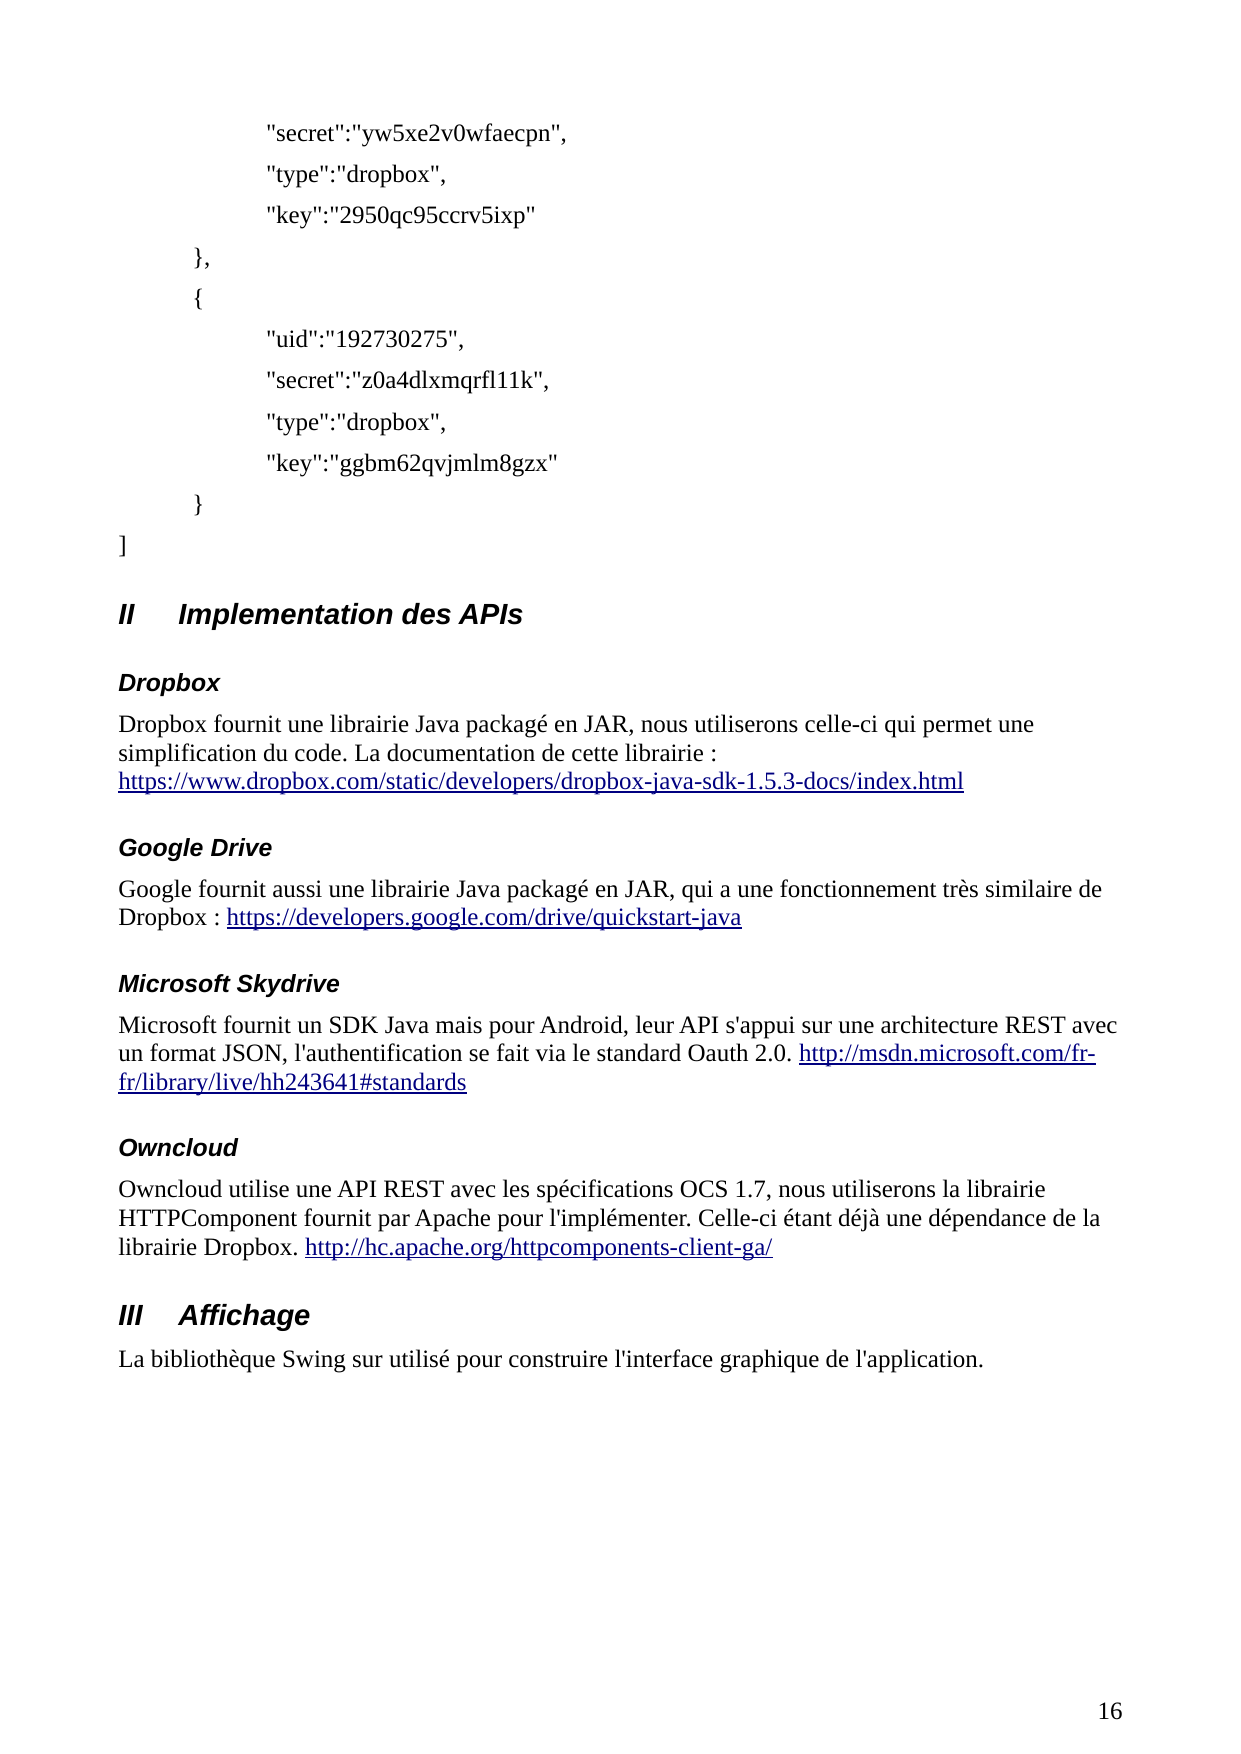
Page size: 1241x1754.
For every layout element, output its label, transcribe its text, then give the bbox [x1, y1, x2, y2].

text Microsoft fournit un SDK Java mais pour Android, leur API s'appui sur une architecture REST avec un format JSON, l'authentification se fait via le standard Oauth 2.0. http://msdn.microsoft.com/fr-fr/library/live/hh243641#standards [118, 1010, 1122, 1096]
text "secret":"z0a4dlxmqrfl11k", [118, 366, 1122, 394]
subtitle Implementation des APIs [118, 597, 1122, 630]
subtitle Google Drive [118, 833, 1122, 861]
subtitle Microsoft Skydrive [118, 969, 1122, 997]
text Owncloud utilise une API REST avec les spécifications OCS 1.7, nous utiliserons la librairie HTTPComponent fournit par Apache pour l'implémenter. Celle-ci étant déjà une dépendance de la librairie Dropbox. http://hc.apache.org/httpcomponents-client-ga/ [118, 1174, 1122, 1261]
subtitle Affichage [118, 1298, 1122, 1332]
text "type":"dropbox", [118, 159, 1122, 188]
subtitle Owncloud [118, 1133, 1122, 1162]
text "key":"2950qc95ccrv5ixp" [118, 201, 1122, 229]
subtitle Dropbox [118, 668, 1122, 696]
text "uid":"192730275", [118, 324, 1122, 353]
text La bibliothèque Swing sur utilisé pour construire l'interface graphique de l'application. [118, 1344, 1122, 1373]
text Dropbox fournit une librairie Java packagé en JAR, nous utiliserons celle-ci qui permet une simplification du code. La documentation de cette librairie : https://www.dropbox.com/static/developers/dropbox-java-sdk-1.5.3-docs/index.html [118, 709, 1122, 795]
text ] [118, 531, 1122, 559]
text "key":"ggbm62qvjmlm8gzx" [118, 448, 1122, 477]
text Google fournit aussi une librairie Java packagé en JAR, qui a une fonctionnement très similaire de Dropbox : https://developers.google.com/drive/quickstart-java [118, 874, 1122, 931]
text { [118, 283, 1122, 312]
text "type":"dropbox", [118, 407, 1122, 436]
text "secret":"yw5xe2v0wfaecpn", [118, 118, 1122, 147]
text } [118, 489, 1122, 518]
text }, [118, 242, 1122, 271]
